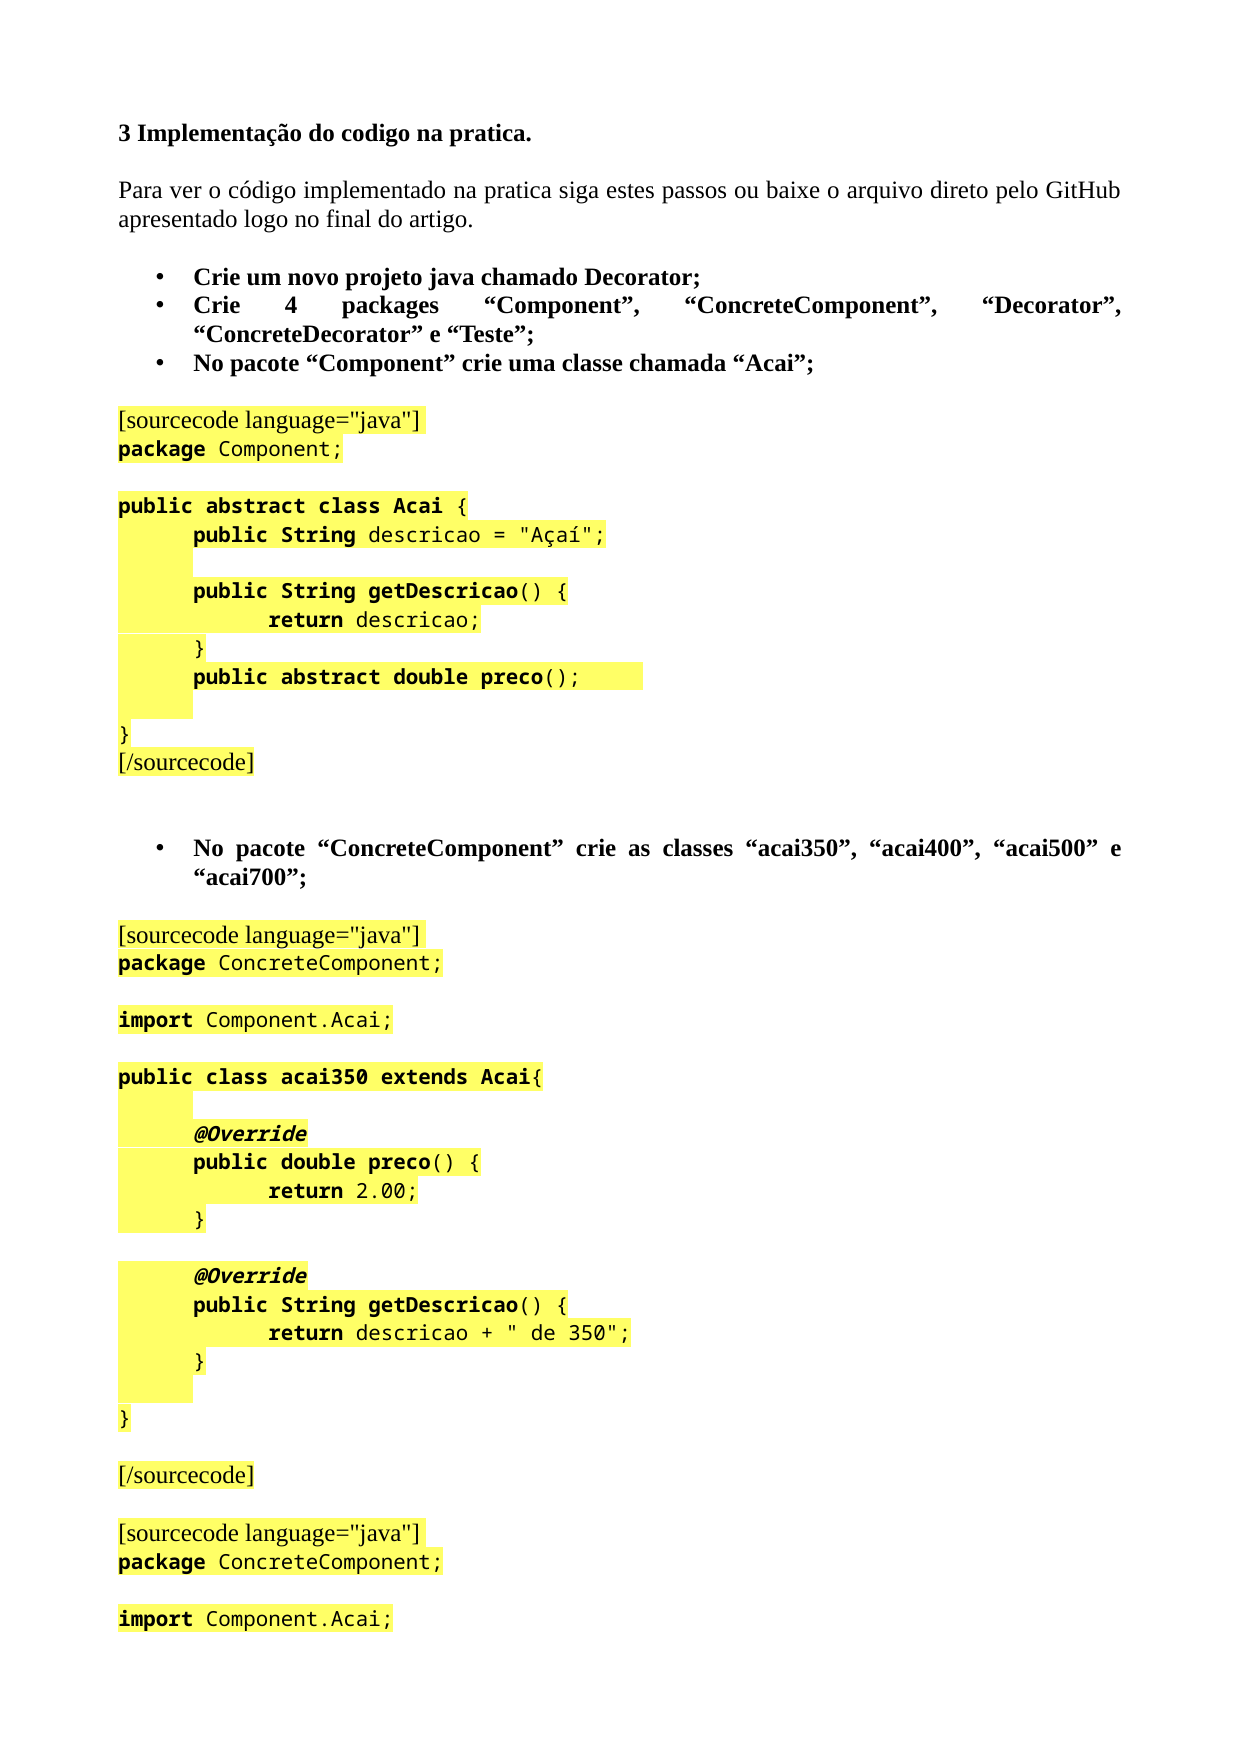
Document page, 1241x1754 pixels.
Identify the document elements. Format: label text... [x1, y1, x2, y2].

text 3 Implementação do codigo na pratica. [118, 118, 1122, 147]
text Para ver o código implementado na pratica siga estes passos ou baixe o arquivo direto pelo GitHub apresentado logo no final do artigo. [118, 176, 1122, 233]
list No pacote “ConcreteComponent” crie as classes “acai350”, “acai400”, “acai500” e “acai700”; [156, 833, 1122, 891]
text public String descricao = "Açaí"; [118, 520, 1122, 548]
text public abstract class Acai { [118, 491, 1122, 520]
text } [118, 719, 1122, 747]
text return 2.00; [118, 1176, 1122, 1204]
text } [118, 1204, 1122, 1233]
text import Component.Acai; [118, 1005, 1122, 1034]
text } [118, 1403, 1122, 1432]
text public String getDescricao() { [118, 1290, 1122, 1318]
text [/sourcecode] [118, 747, 1122, 776]
text return descricao + " de 350"; [118, 1318, 1122, 1347]
text package ConcreteComponent; [118, 948, 1122, 977]
text package Component; [118, 434, 1122, 463]
text } [118, 633, 1122, 662]
text } [118, 1347, 1122, 1375]
list Crie 4 packages “Component”, “ConcreteComponent”, “Decorator”, “ConcreteDecorator” e “Teste”; [156, 291, 1122, 348]
text [sourcecode language="java"] [118, 920, 1122, 948]
text [sourcecode language="java"] [118, 1518, 1122, 1547]
text public class acai350 extends Acai{ [118, 1062, 1122, 1091]
list Crie um novo projeto java chamado Decorator; [156, 262, 1122, 291]
text package ConcreteComponent; [118, 1547, 1122, 1575]
text public abstract double preco(); [118, 662, 1122, 690]
list No pacote “Component” crie uma classe chamada “Acai”; [156, 348, 1122, 377]
text public String getDescricao() { [118, 577, 1122, 605]
text [/sourcecode] [118, 1461, 1122, 1489]
text public double preco() { [118, 1147, 1122, 1176]
text @Override [118, 1119, 1122, 1147]
text [sourcecode language="java"] [118, 406, 1122, 434]
text return descricao; [118, 605, 1122, 633]
text import Component.Acai; [118, 1604, 1122, 1632]
text @Override [118, 1261, 1122, 1290]
